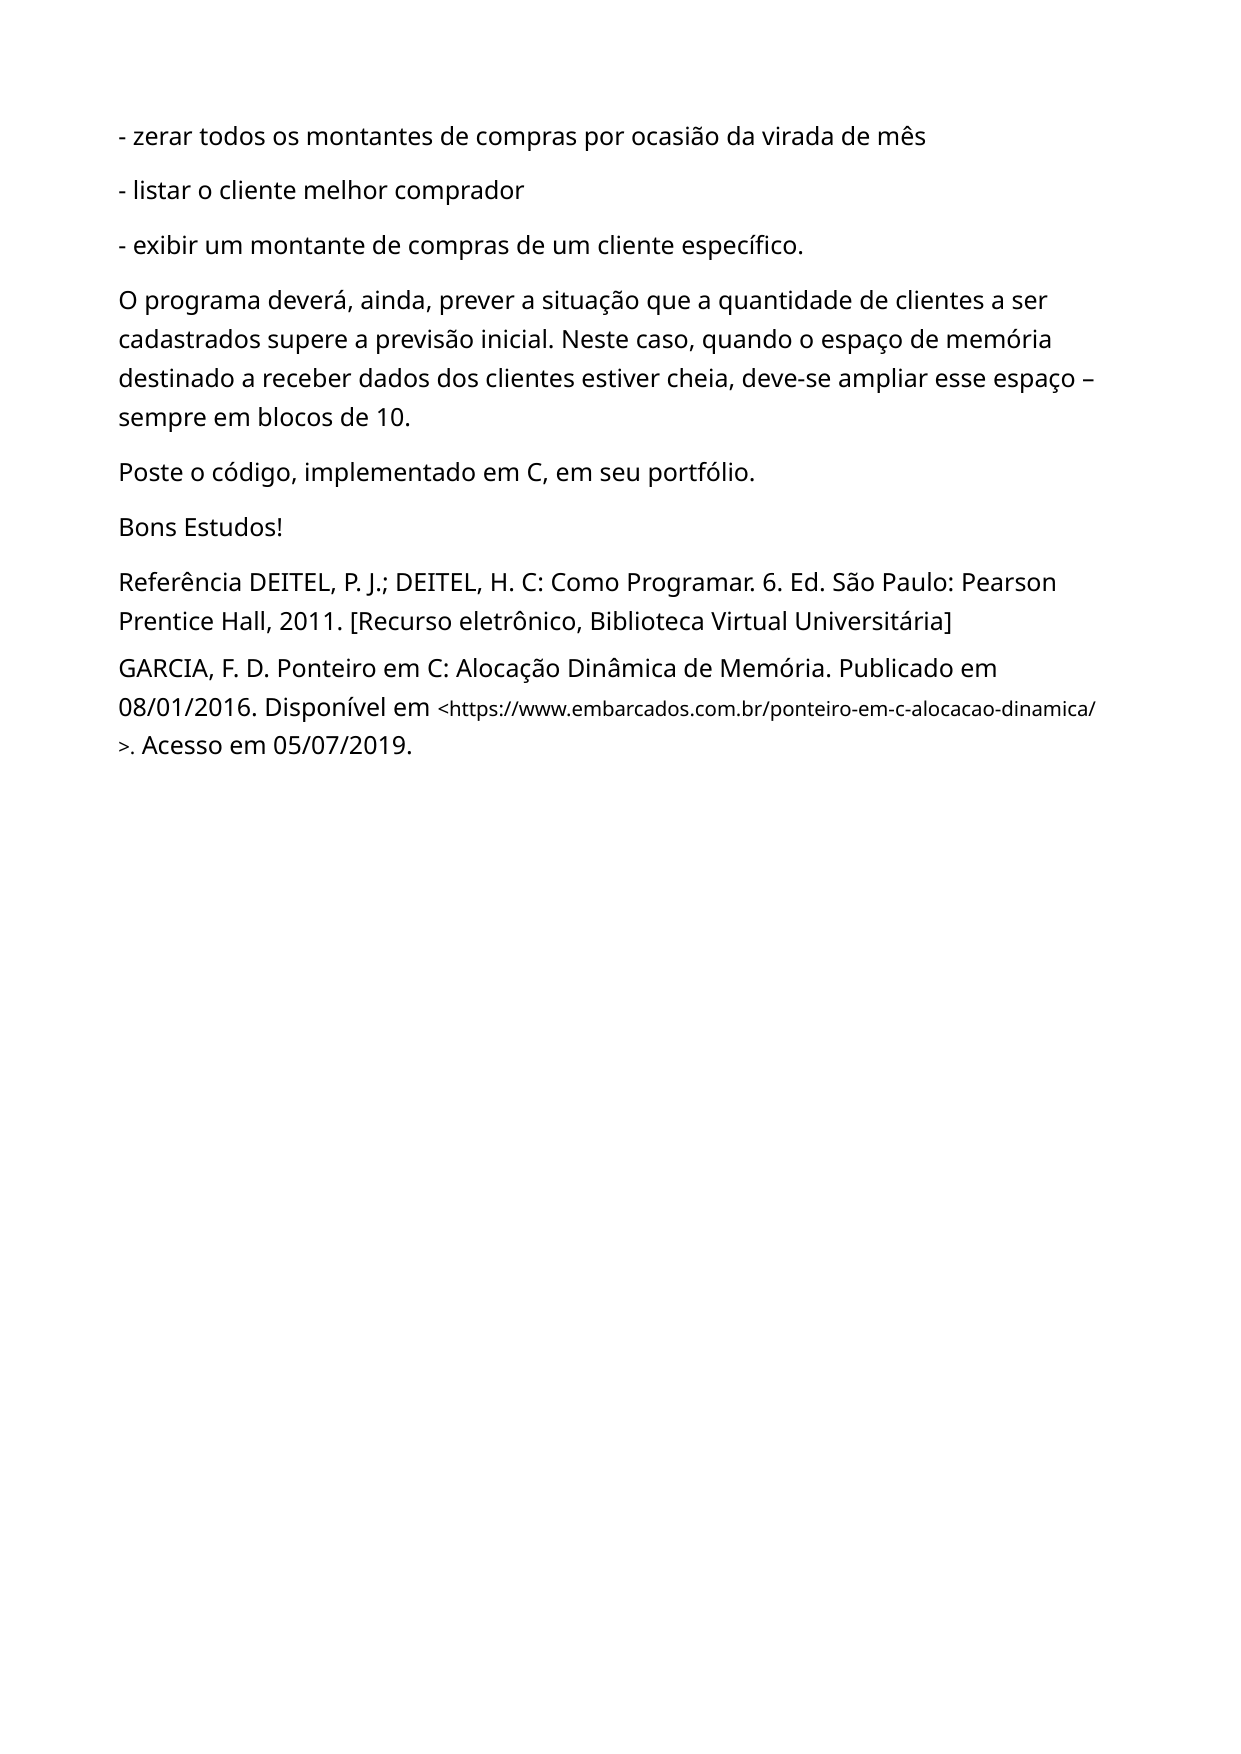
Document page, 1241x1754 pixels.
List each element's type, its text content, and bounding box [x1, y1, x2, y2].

text Bons Estudos! [118, 509, 1122, 544]
text Referência DEITEL, P. J.; DEITEL, H. C: Como Programar. 6. Ed. São Paulo: Pearson Prentice Hall, 2011. [Recurso eletrônico, Biblioteca Virtual Universitária] [118, 564, 1122, 638]
text O programa deverá, ainda, prever a situação que a quantidade de clientes a ser cadastrados supere a previsão inicial. Neste caso, quando o espaço de memória destinado a receber dados dos clientes estiver cheia, deve-se ampliar esse espaço – sempre em blocos de 10. [118, 282, 1122, 434]
text - listar o cliente melhor comprador [118, 173, 1122, 207]
text GARCIA, F. D. Ponteiro em C: Alocação Dinâmica de Memória. Publicado em 08/01/2016. Disponível em <https://www.embarcados.com.br/ponteiro-em-c-alocacao-dinamica/>. Acesso em 05/07/2019. [118, 651, 1122, 762]
text Poste o código, implementado em C, em seu portfólio. [118, 455, 1122, 489]
text - exibir um montante de compras de um cliente específico. [118, 228, 1122, 262]
text - zerar todos os montantes de compras por ocasião da virada de mês [118, 118, 1122, 152]
